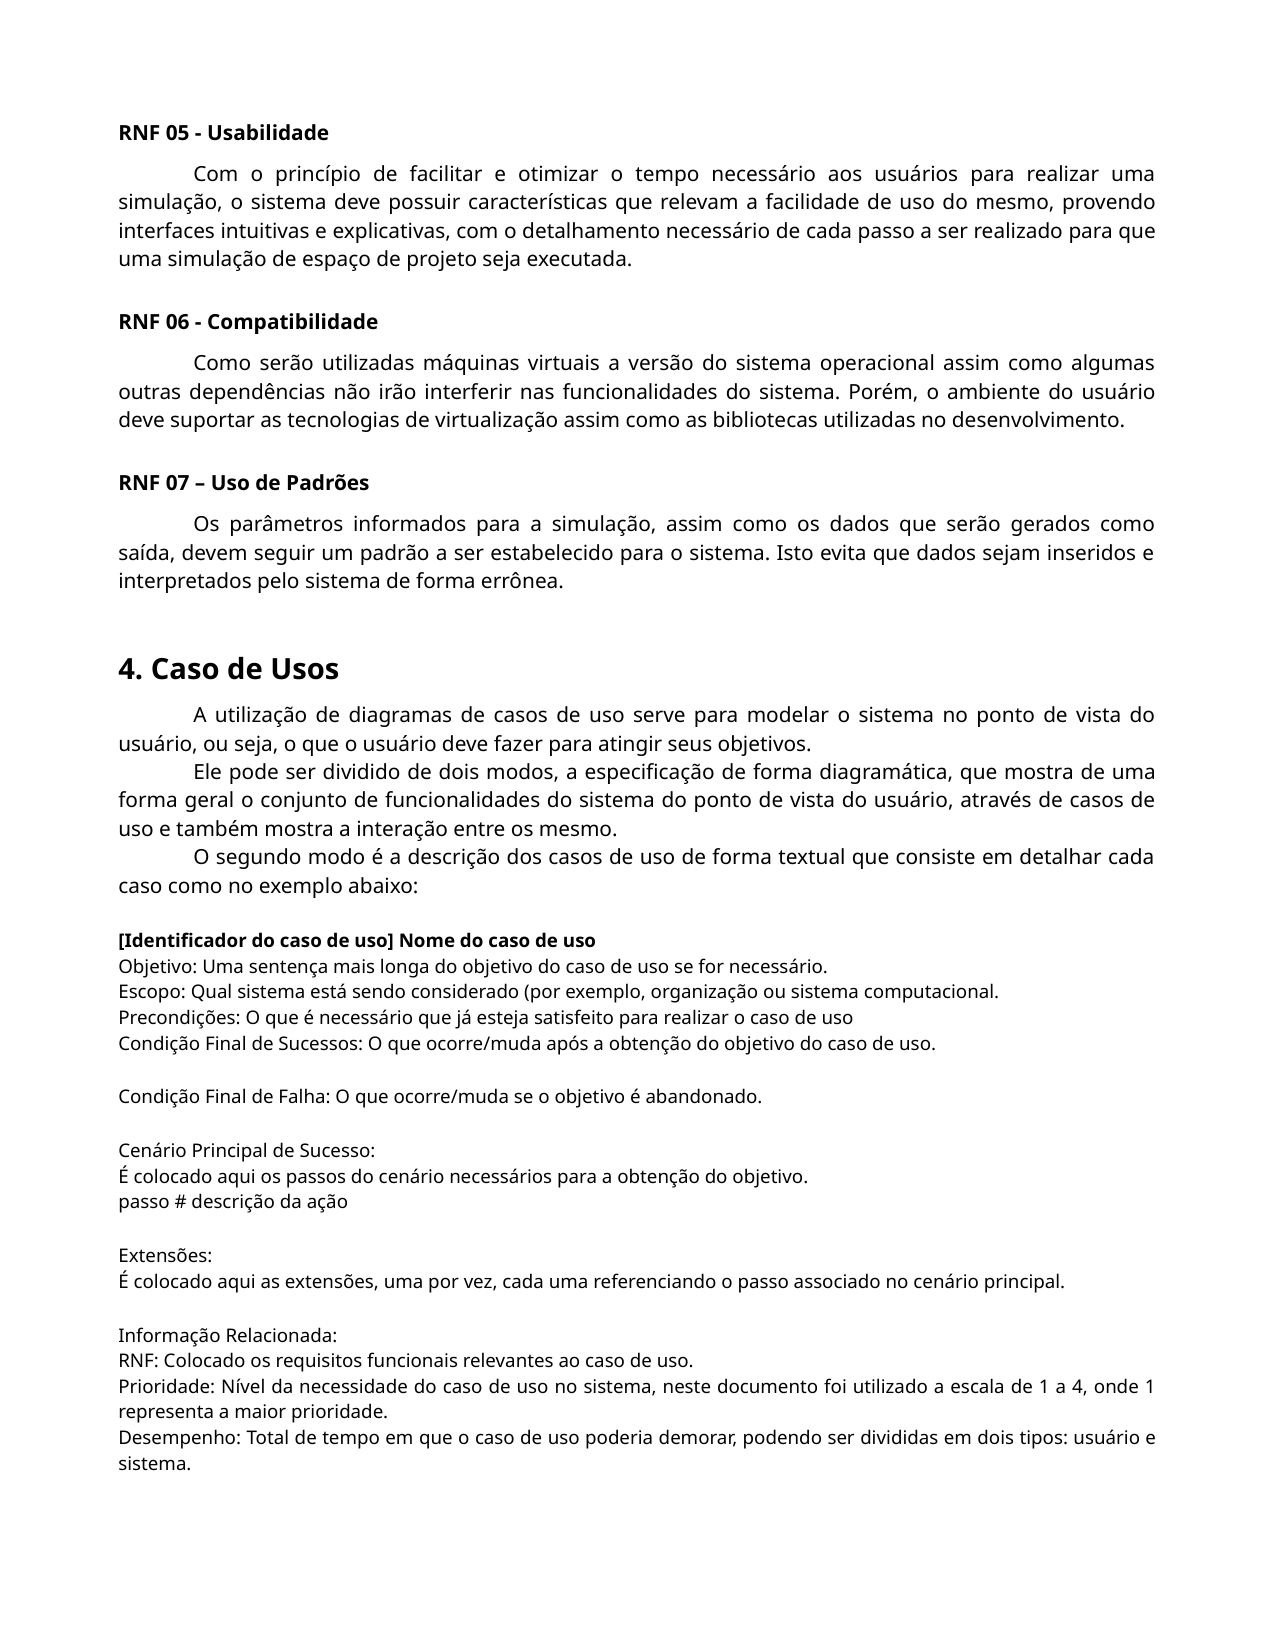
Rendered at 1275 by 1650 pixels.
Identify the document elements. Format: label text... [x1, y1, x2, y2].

text Prioridade: Nível da necessidade do caso de uso no sistema, neste documento foi utilizado a escala de 1 a 4, onde 1 representa a maior prioridade. [118, 1373, 1157, 1424]
text [Identificador do caso de uso] Nome do caso de uso [118, 928, 1157, 953]
text Extensões: [118, 1243, 1157, 1268]
text Cenário Principal de Sucesso: [118, 1138, 1157, 1163]
text Condição Final de Falha: O que ocorre/muda se o objetivo é abandonado. [118, 1084, 1157, 1109]
text Como serão utilizadas máquinas virtuais a versão do sistema operacional assim como algumas outras dependências não irão interferir nas funcionalidades do sistema. Porém, o ambiente do usuário deve suportar as tecnologias de virtualização assim como as bibliotecas utilizadas no desenvolvimento. [118, 348, 1157, 434]
text Condição Final de Sucessos: O que ocorre/muda após a obtenção do objetivo do caso de uso. [118, 1030, 1157, 1055]
text Com o princípio de facilitar e otimizar o tempo necessário aos usuários para realizar uma simulação, o sistema deve possuir características que relevam a facilidade de uso do mesmo, provendo interfaces intuitivas e explicativas, com o detalhamento necessário de cada passo a ser realizado para que uma simulação de espaço de projeto seja executada. [118, 159, 1157, 273]
text A utilização de diagramas de casos de uso serve para modelar o sistema no ponto de vista do usuário, ou seja, o que o usuário deve fazer para atingir seus objetivos. [118, 700, 1157, 757]
text RNF: Colocado os requisitos funcionais relevantes ao caso de uso. [118, 1348, 1157, 1373]
text Precondições: O que é necessário que já esteja satisfeito para realizar o caso de uso [118, 1004, 1157, 1030]
text É colocado aqui as extensões, uma por vez, cada uma referenciando o passo associado no cenário principal. [118, 1268, 1157, 1294]
text O segundo modo é a descrição dos casos de uso de forma textual que consiste em detalhar cada caso como no exemplo abaixo: [118, 842, 1157, 899]
text Os parâmetros informados para a simulação, assim como os dados que serão gerados como saída, devem seguir um padrão a ser estabelecido para o sistema. Isto evita que dados sejam inseridos e interpretados pelo sistema de forma errônea. [118, 509, 1157, 595]
subtitle RNF 06 - Compatibilidade [118, 307, 1157, 336]
subtitle RNF 07 – Uso de Padrões [118, 468, 1157, 497]
text Informação Relacionada: [118, 1322, 1157, 1348]
title 4. Caso de Usos [118, 648, 1157, 688]
text Ele pode ser dividido de dois modos, a especificação de forma diagramática, que mostra de uma forma geral o conjunto de funcionalidades do sistema do ponto de vista do usuário, através de casos de uso e também mostra a interação entre os mesmo. [118, 757, 1157, 842]
text Objetivo: Uma sentença mais longa do objetivo do caso de uso se for necessário. [118, 953, 1157, 979]
text Desempenho: Total de tempo em que o caso de uso poderia demorar, podendo ser divididas em dois tipos: usuário e sistema. [118, 1424, 1157, 1475]
text Escopo: Qual sistema está sendo considerado (por exemplo, organização ou sistema computacional. [118, 979, 1157, 1004]
text É colocado aqui os passos do cenário necessários para a obtenção do objetivo. [118, 1163, 1157, 1189]
text passo # descrição da ação [118, 1189, 1157, 1214]
subtitle RNF 05 - Usabilidade [118, 118, 1157, 147]
